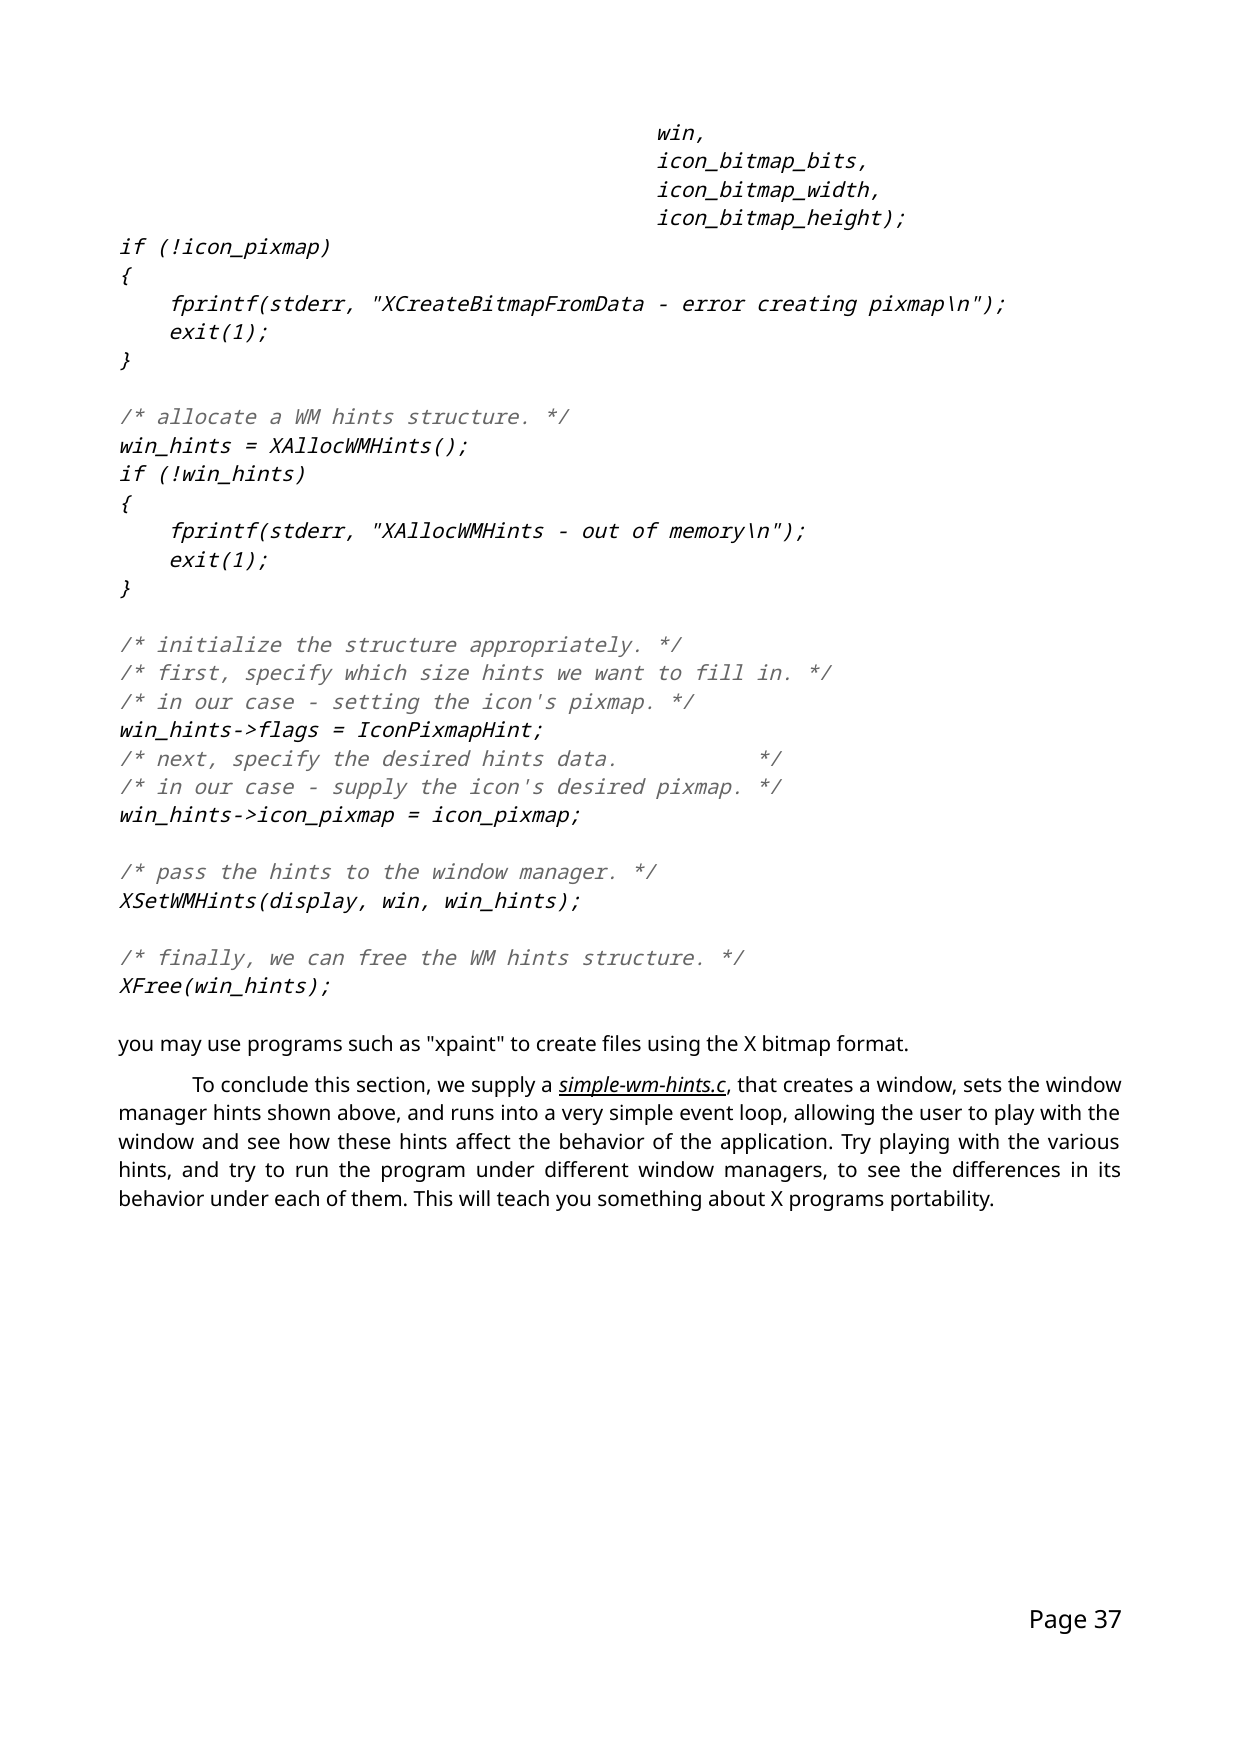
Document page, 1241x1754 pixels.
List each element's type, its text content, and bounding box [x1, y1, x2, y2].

text fprintf(stderr, "XAllocWMHints - out of memory\n"); [118, 516, 1122, 545]
text /* first, specify which size hints we want to fill in. */ [118, 658, 1122, 687]
text you may use programs such as "xpaint" to create files using the X bitmap format. [118, 1029, 1122, 1058]
text } [118, 346, 1122, 374]
text fprintf(stderr, "XCreateBitmapFromData - error creating pixmap\n"); [118, 289, 1122, 317]
text exit(1); [118, 545, 1122, 573]
text /* in our case - setting the icon's pixmap. */ [118, 687, 1122, 715]
text icon_bitmap_bits, [118, 147, 1122, 175]
text icon_bitmap_width, [118, 175, 1122, 203]
text exit(1); [118, 317, 1122, 346]
text /* next, specify the desired hints data. */ [118, 744, 1122, 772]
text /* initialize the structure appropriately. */ [118, 630, 1122, 658]
text XFree(win_hints); [118, 971, 1122, 1000]
text { [118, 260, 1122, 289]
text /* finally, we can free the WM hints structure. */ [118, 943, 1122, 971]
text win, [118, 118, 1122, 147]
text { [118, 488, 1122, 516]
text if (!icon_pixmap) [118, 232, 1122, 260]
text To conclude this section, we supply a simple-wm-hints.c, that creates a window, sets the window manager hints shown above, and runs into a very simple event loop, allowing the user to play with the window and see how these hints affect the behavior of the application. Try playing with the various hints, and try to run the program under different window managers, to see the differences in its behavior under each of them. This will teach you something about X programs portability. [118, 1070, 1122, 1212]
text XSetWMHints(display, win, win_hints); [118, 886, 1122, 914]
text icon_bitmap_height); [118, 203, 1122, 232]
text /* pass the hints to the window manager. */ [118, 857, 1122, 886]
text } [118, 573, 1122, 602]
text if (!win_hints) [118, 459, 1122, 488]
text /* in our case - supply the icon's desired pixmap. */ [118, 772, 1122, 801]
text win_hints->flags = IconPixmapHint; [118, 715, 1122, 744]
text win_hints = XAllocWMHints(); [118, 431, 1122, 459]
text win_hints->icon_pixmap = icon_pixmap; [118, 801, 1122, 829]
text /* allocate a WM hints structure. */ [118, 402, 1122, 431]
